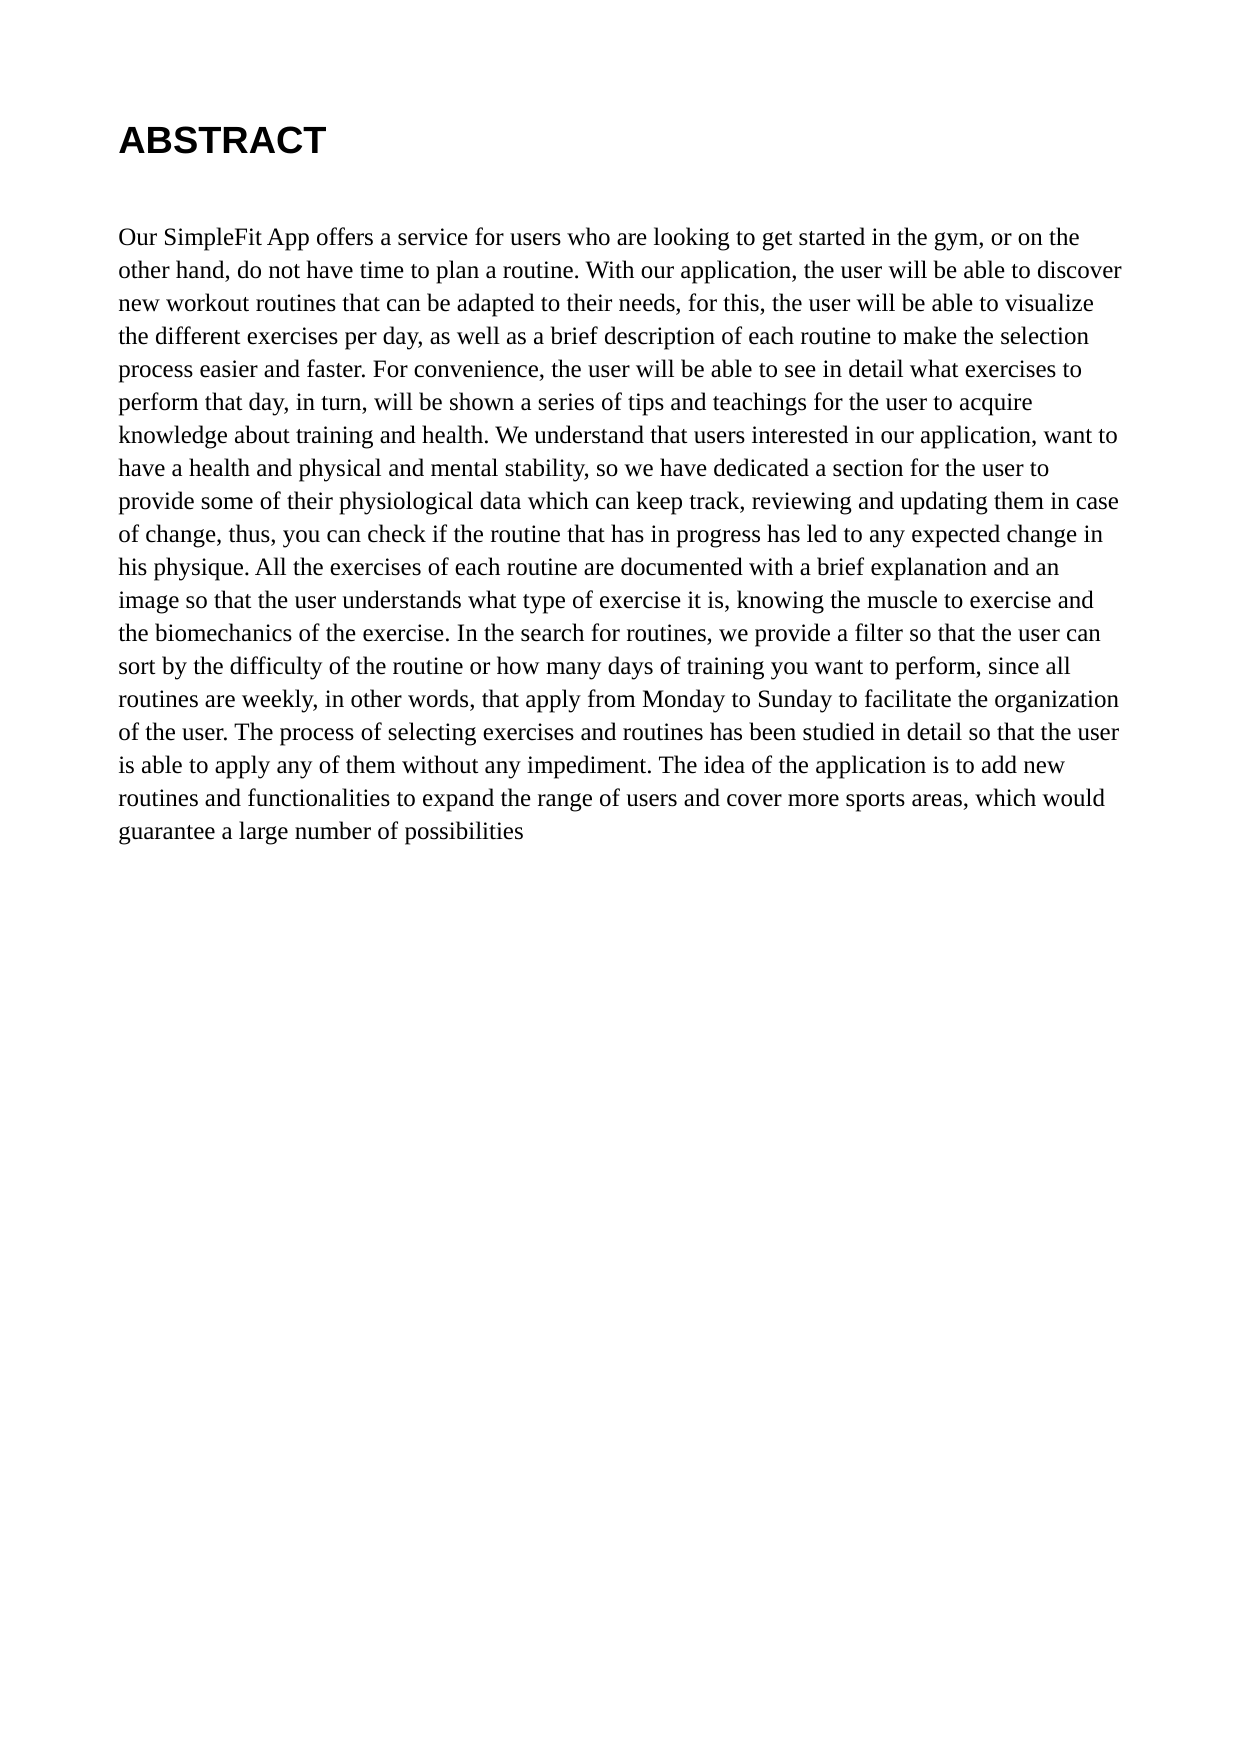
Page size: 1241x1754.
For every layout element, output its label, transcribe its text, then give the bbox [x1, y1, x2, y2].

text Our SimpleFit App offers a service for users who are looking to get started in the gym, or on the other hand, do not have time to plan a routine. With our application, the user will be able to discover new workout routines that can be adapted to their needs, for this, the user will be able to visualize the different exercises per day, as well as a brief description of each routine to make the selection process easier and faster. For convenience, the user will be able to see in detail what exercises to perform that day, in turn, will be shown a series of tips and teachings for the user to acquire knowledge about training and health. We understand that users interested in our application, want to have a health and physical and mental stability, so we have dedicated a section for the user to provide some of their physiological data which can keep track, reviewing and updating them in case of change, thus, you can check if the routine that has in progress has led to any expected change in his physique. All the exercises of each routine are documented with a brief explanation and an image so that the user understands what type of exercise it is, knowing the muscle to exercise and the biomechanics of the exercise. In the search for routines, we provide a filter so that the user can sort by the difficulty of the routine or how many days of training you want to perform, since all routines are weekly, in other words, that apply from Monday to Sunday to facilitate the organization of the user. The process of selecting exercises and routines has been studied in detail so that the user is able to apply any of them without any impediment. The idea of the application is to add new routines and functionalities to expand the range of users and cover more sports areas, which would guarantee a large number of possibilities [118, 222, 1122, 845]
subtitle ABSTRACT [118, 118, 1122, 162]
